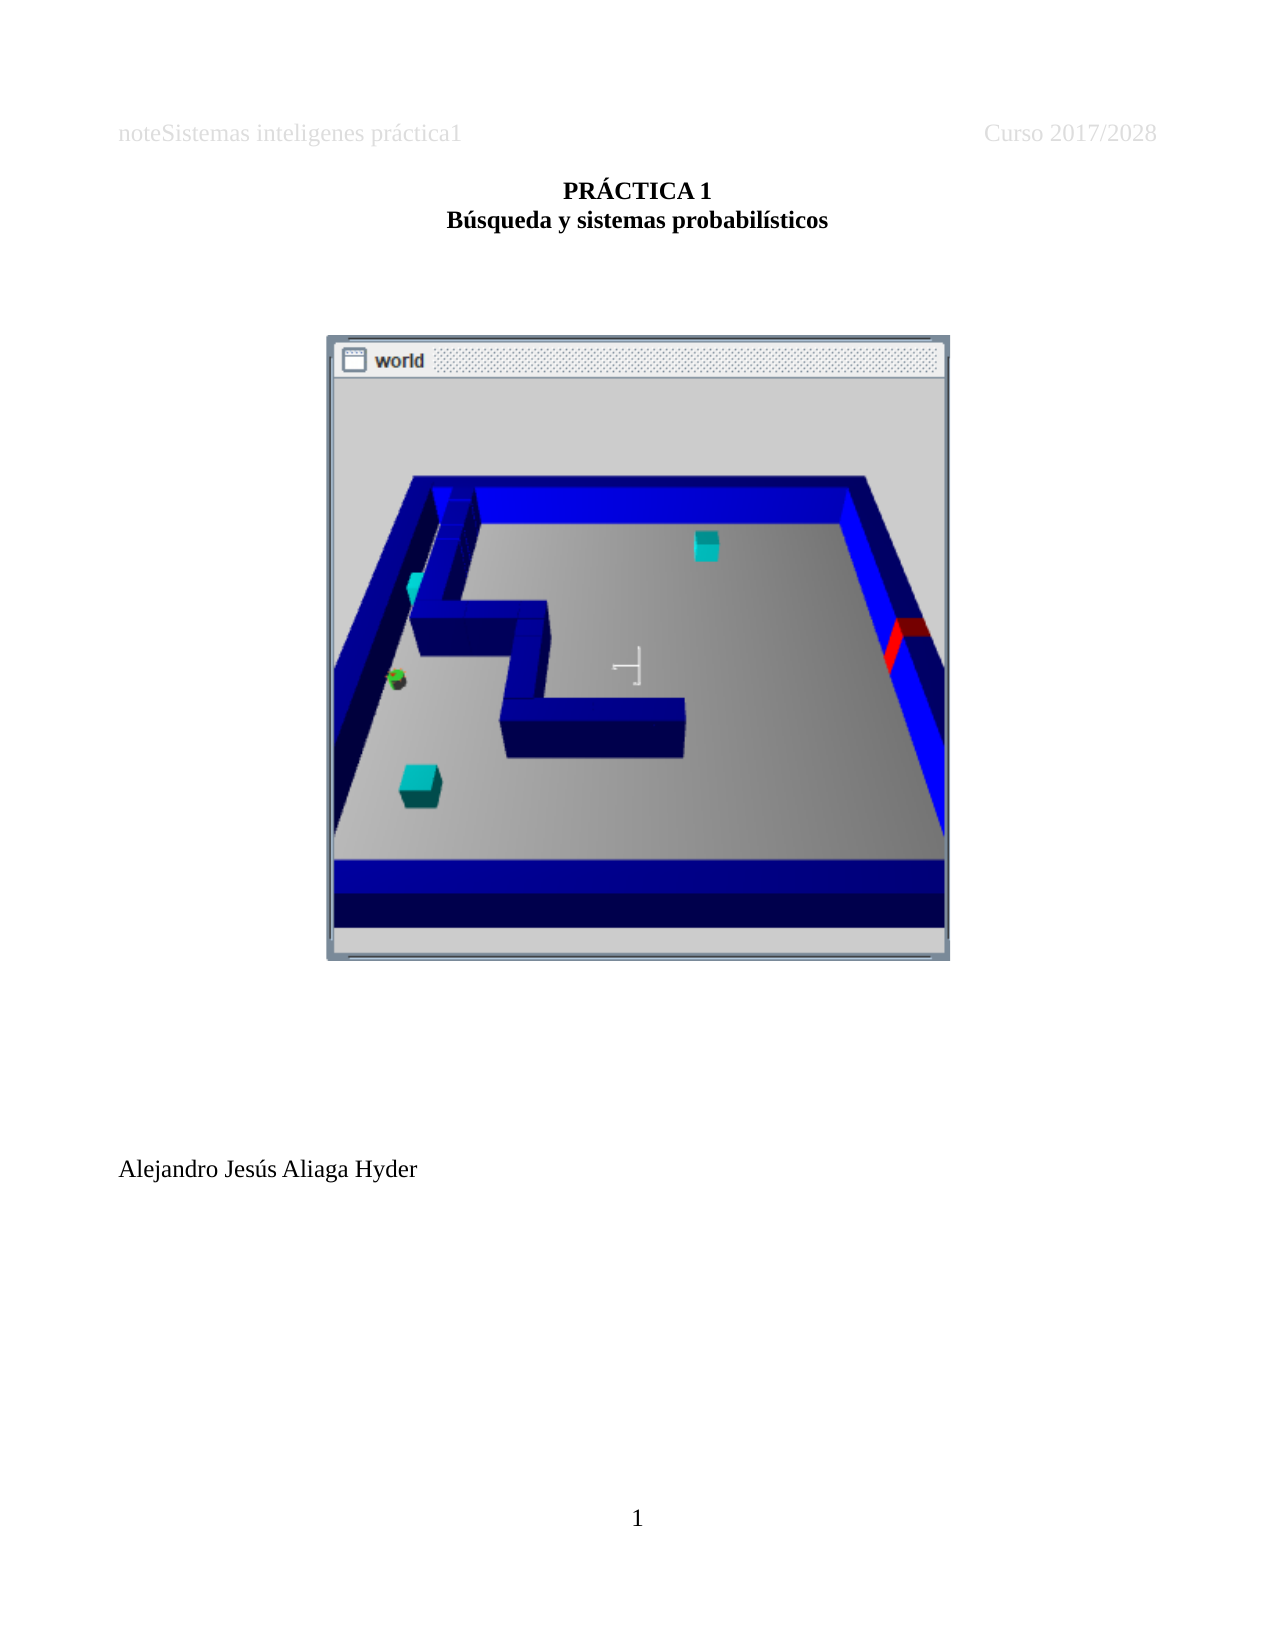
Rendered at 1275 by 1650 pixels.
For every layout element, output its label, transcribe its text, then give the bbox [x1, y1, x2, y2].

picture [325, 335, 951, 961]
text Alejandro Jesús Aliaga Hyder [118, 1154, 1157, 1183]
text Búsqueda y sistemas probabilísticos [118, 205, 1157, 234]
text PRÁCTICA 1 [118, 176, 1157, 205]
